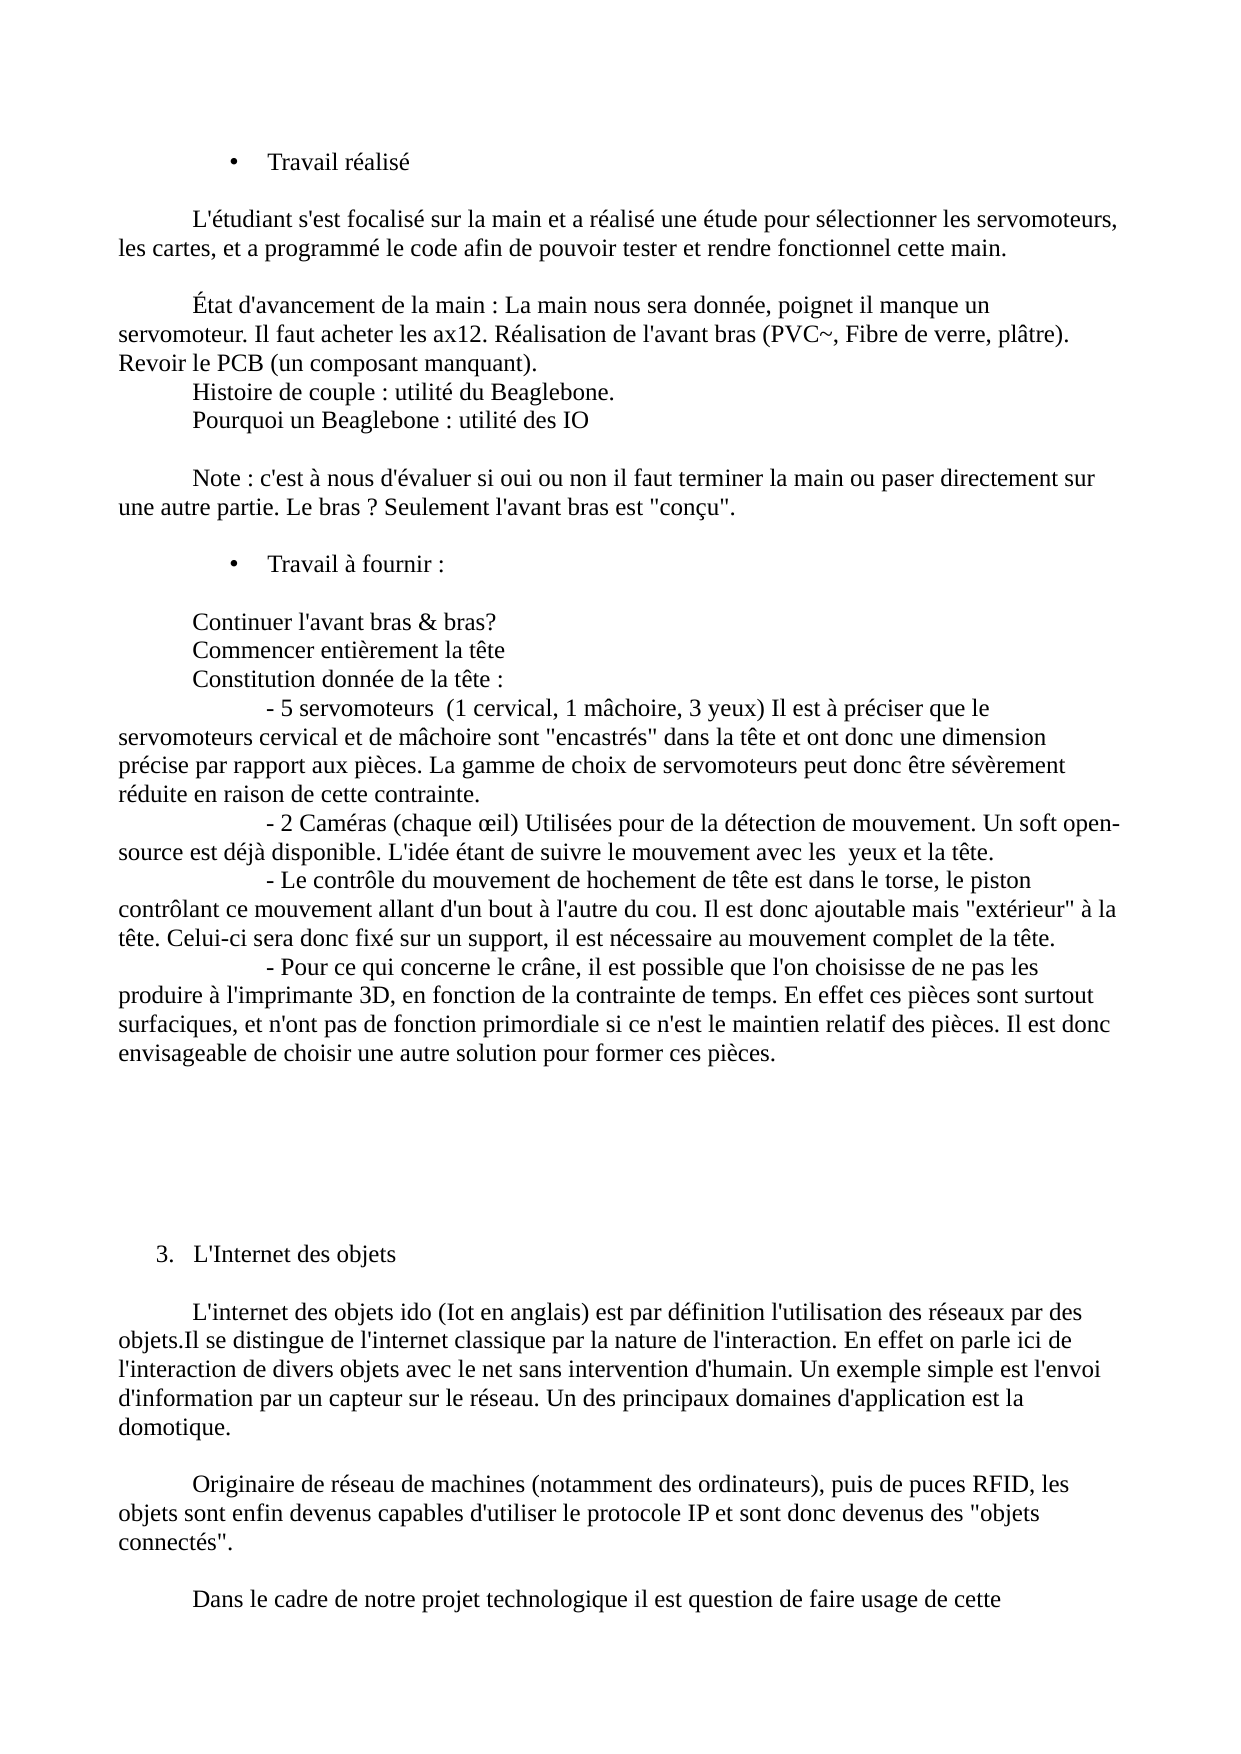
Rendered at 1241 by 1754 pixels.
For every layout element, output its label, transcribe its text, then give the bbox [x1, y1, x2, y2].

text Originaire de réseau de machines (notamment des ordinateurs), puis de puces RFID, les objets sont enfin devenus capables d'utiliser le protocole IP et sont donc devenus des "objets connectés". [118, 1469, 1122, 1556]
text Dans le cadre de notre projet technologique il est question de faire usage de cette [118, 1584, 1122, 1613]
text - Le contrôle du mouvement de hochement de tête est dans le torse, le piston contrôlant ce mouvement allant d'un bout à l'autre du cou. Il est donc ajoutable mais "extérieur" à la tête. Celui-ci sera donc fixé sur un support, il est nécessaire au mouvement complet de la tête. [118, 866, 1122, 952]
text - Pour ce qui concerne le crâne, il est possible que l'on choisisse de ne pas les produire à l'imprimante 3D, en fonction de la contrainte de temps. En effet ces pièces sont surtout surfaciques, et n'ont pas de fonction primordiale si ce n'est le maintien relatif des pièces. Il est donc envisageable de choisir une autre solution pour former ces pièces. [118, 952, 1122, 1067]
text L'internet des objets ido (Iot en anglais) est par définition l'utilisation des réseaux par des objets.Il se distingue de l'internet classique par la nature de l'interaction. En effet on parle ici de l'interaction de divers objets avec le net sans intervention d'humain. Un exemple simple est l'envoi d'information par un capteur sur le réseau. Un des principaux domaines d'application est la domotique. [118, 1297, 1122, 1441]
text - 2 Caméras (chaque œil) Utilisées pour de la détection de mouvement. Un soft open-source est déjà disponible. L'idée étant de suivre le mouvement avec les yeux et la tête. [118, 808, 1122, 866]
text État d'avancement de la main : La main nous sera donnée, poignet il manque un servomoteur. Il faut acheter les ax12. Réalisation de l'avant bras (PVC~, Fibre de verre, plâtre). Revoir le PCB (un composant manquant). [118, 291, 1122, 377]
text - 5 servomoteurs (1 cervical, 1 mâchoire, 3 yeux) Il est à préciser que le servomoteurs cervical et de mâchoire sont "encastrés" dans la tête et ont donc une dimension précise par rapport aux pièces. La gamme de choix de servomoteurs peut donc être sévèrement réduite en raison de cette contrainte. [118, 693, 1122, 808]
text Commencer entièrement la tête [118, 636, 1122, 664]
list Travail réalisé [229, 147, 1122, 176]
list L'Internet des objets [156, 1239, 1122, 1268]
text L'étudiant s'est focalisé sur la main et a réalisé une étude pour sélectionner les servomoteurs, les cartes, et a programmé le code afin de pouvoir tester et rendre fonctionnel cette main. [118, 204, 1122, 262]
text Histoire de couple : utilité du Beaglebone. [118, 377, 1122, 406]
list Travail à fournir : [229, 549, 1122, 578]
text Constitution donnée de la tête : [118, 664, 1122, 693]
text Pourquoi un Beaglebone : utilité des IO [118, 406, 1122, 434]
text Note : c'est à nous d'évaluer si oui ou non il faut terminer la main ou paser directement sur une autre partie. Le bras ? Seulement l'avant bras est "conçu". [118, 463, 1122, 521]
text Continuer l'avant bras & bras? [118, 607, 1122, 636]
